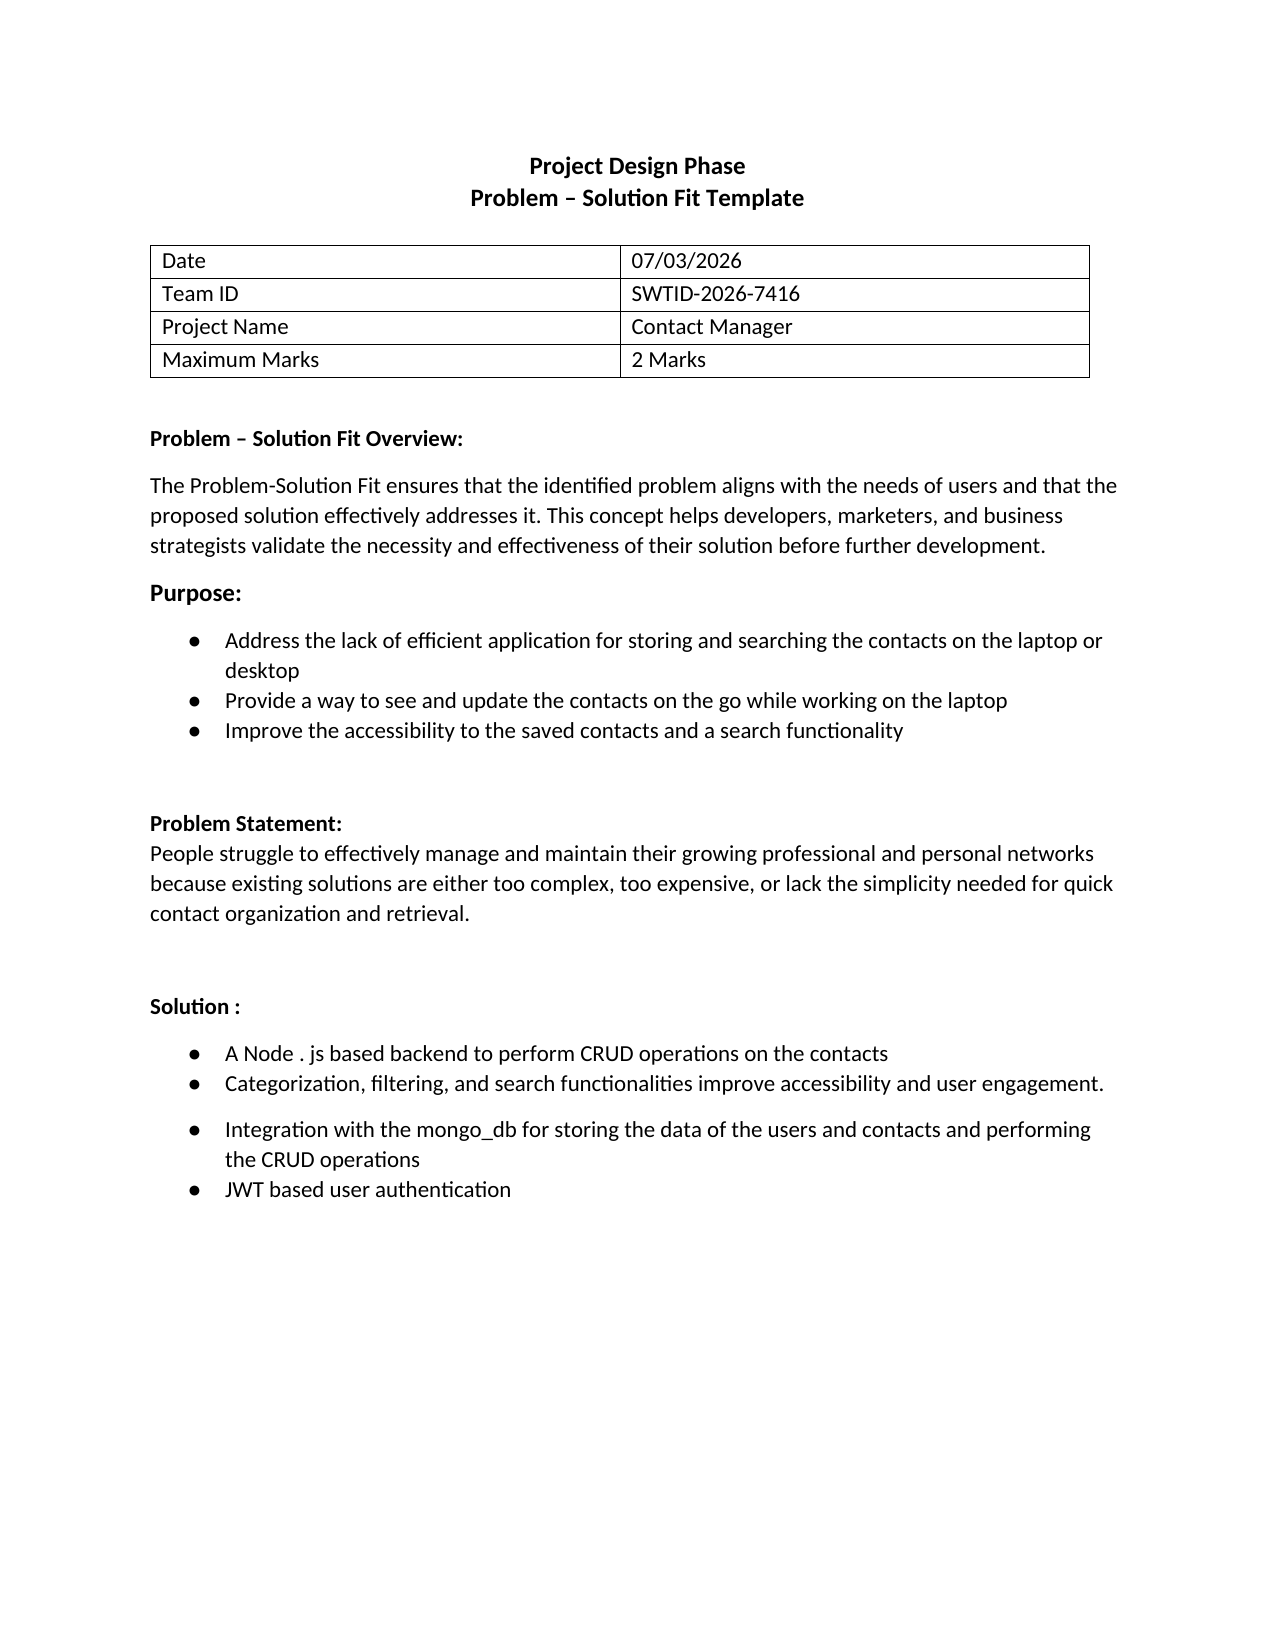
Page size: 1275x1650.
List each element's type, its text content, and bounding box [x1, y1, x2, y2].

table_header 07/03/2026 [621, 246, 1089, 278]
list JWT based user authentication [187, 1175, 1125, 1203]
list Improve the accessibility to the saved contacts and a search functionality [187, 716, 1125, 744]
text Problem – Solution Fit Template [150, 183, 1125, 213]
list A Node . js based backend to perform CRUD operations on the contacts [187, 1039, 1125, 1067]
list Provide a way to see and update the contacts on the go while working on the laptop [187, 686, 1125, 714]
list Integration with the mongo_db for storing the data of the users and contacts and performing the CRUD operations [187, 1115, 1125, 1173]
table_cell Team ID [151, 279, 620, 311]
table_cell Maximum Marks [151, 345, 620, 377]
text Problem Statement: People struggle to effectively manage and maintain their growing professional and personal networks because existing solutions are either too complex, too expensive, or lack the simplicity needed for quick contact organization and retrieval. [150, 809, 1125, 927]
table_cell Project Name [151, 312, 620, 344]
list Categorization, filtering, and search functionalities improve accessibility and user engagement. [187, 1069, 1125, 1097]
text The Problem-Solution Fit ensures that the identified problem aligns with the needs of users and that the proposed solution effectively addresses it. This concept helps developers, marketers, and business strategists validate the necessity and effectiveness of their solution before further development. [150, 471, 1125, 559]
table_cell 2 Marks [621, 345, 1089, 377]
text Project Design Phase [150, 150, 1125, 181]
table_cell Contact Manager [621, 312, 1089, 344]
table_header Date [151, 246, 620, 278]
text Purpose: [150, 577, 1125, 608]
text Solution : [150, 992, 1125, 1020]
text Problem – Solution Fit Overview: [150, 424, 1125, 452]
table_cell SWTID-2026-7416 [621, 279, 1089, 311]
list Address the lack of efficient application for storing and searching the contacts on the laptop or desktop [187, 627, 1125, 684]
